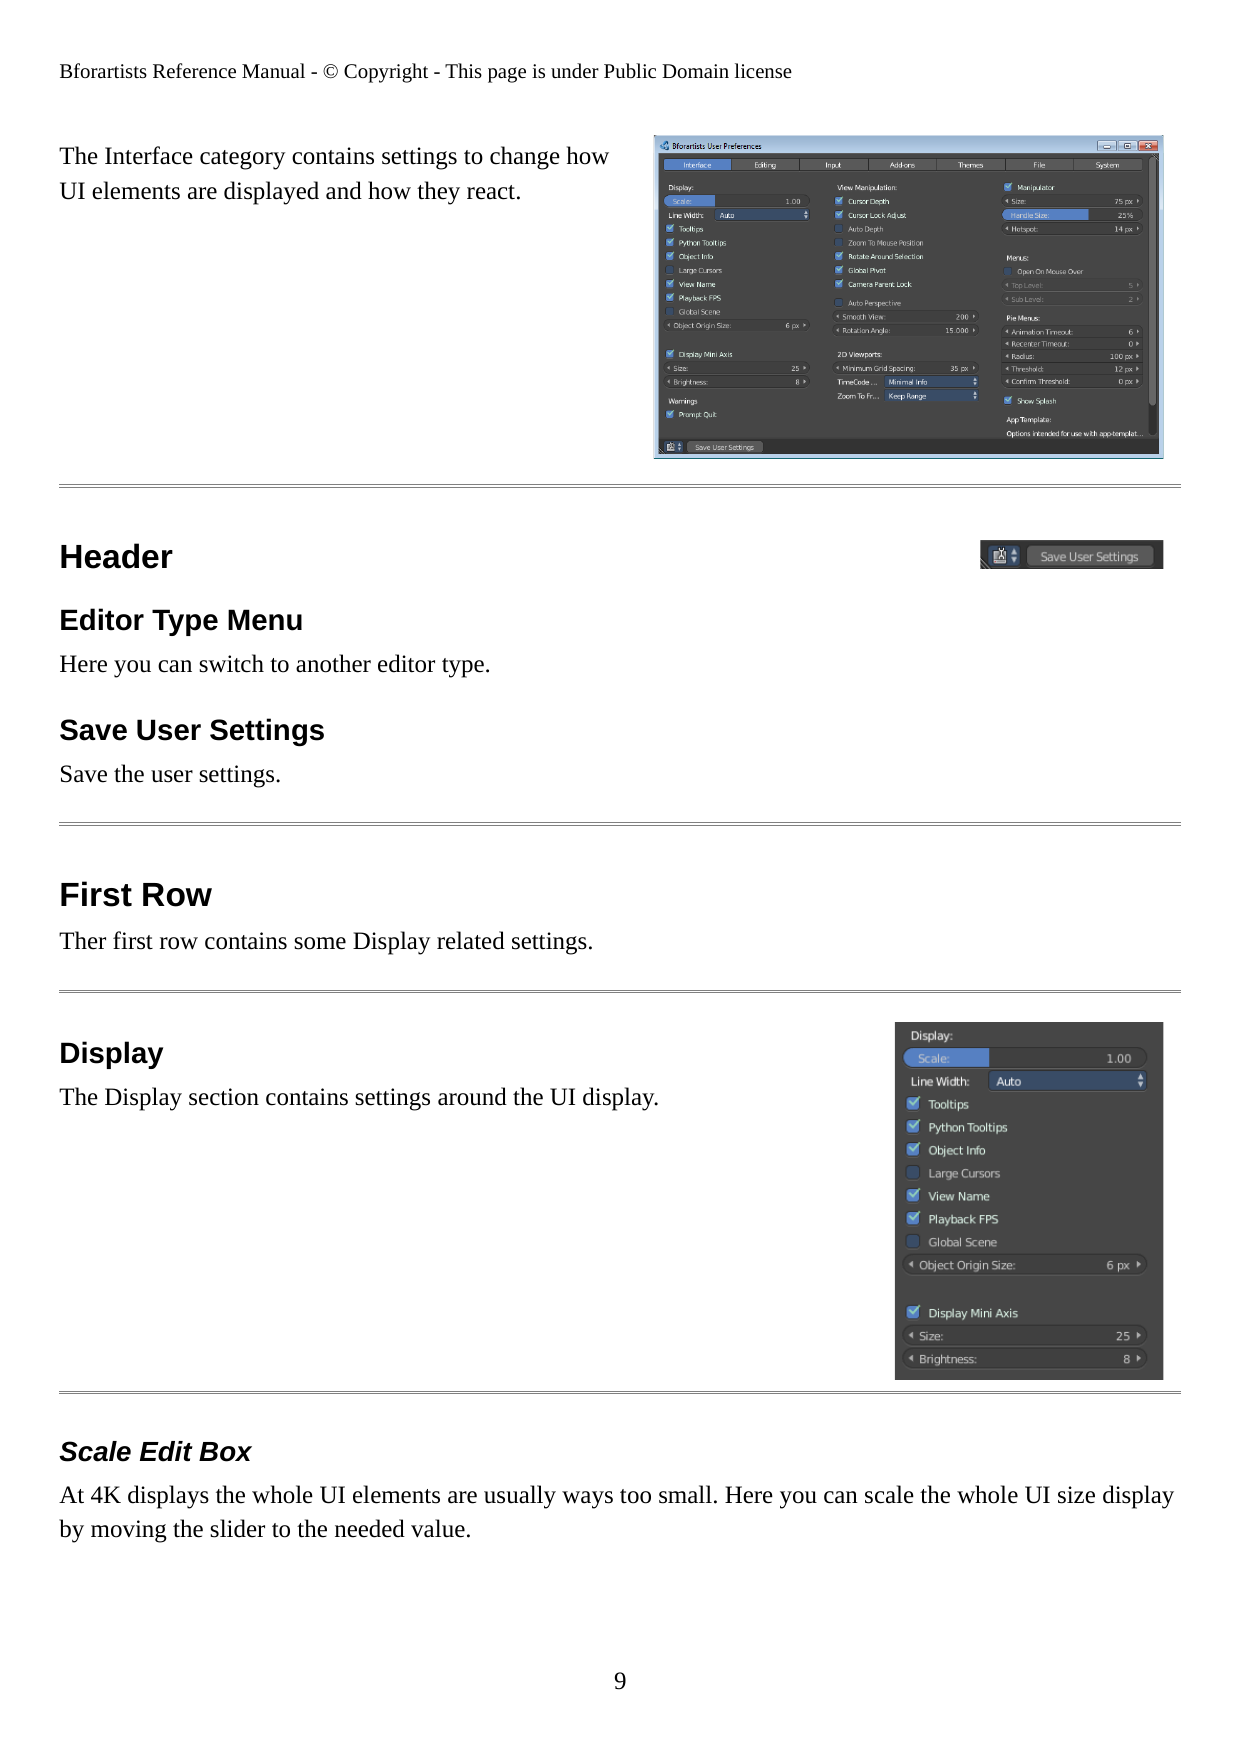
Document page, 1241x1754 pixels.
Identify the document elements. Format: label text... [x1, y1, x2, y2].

subtitle Editor Type Menu [59, 603, 1181, 637]
picture [980, 540, 1164, 569]
subtitle [1164, 1036, 1181, 1070]
subtitle Display [59, 1036, 894, 1070]
text At 4K displays the whole UI elements are usually ways too small. Here you can scale the whole UI size display by moving the slider to the needed value. [59, 1480, 1181, 1543]
subtitle First Row [59, 875, 1181, 914]
text Save the user settings. [59, 759, 1181, 788]
text The Interface category contains settings to change how UI elements are displayed and how they react. [59, 141, 653, 204]
subtitle Save User Settings [59, 713, 1181, 747]
text The Display section contains settings around the UI display. [59, 1082, 894, 1111]
subtitle Scale Edit Box [59, 1435, 1181, 1467]
picture [653, 135, 1164, 459]
picture [894, 1022, 1164, 1380]
subtitle Header [59, 537, 1181, 576]
text Here you can switch to another editor type. [59, 649, 1181, 678]
text Ther first row contains some Display related settings. [59, 926, 1181, 955]
